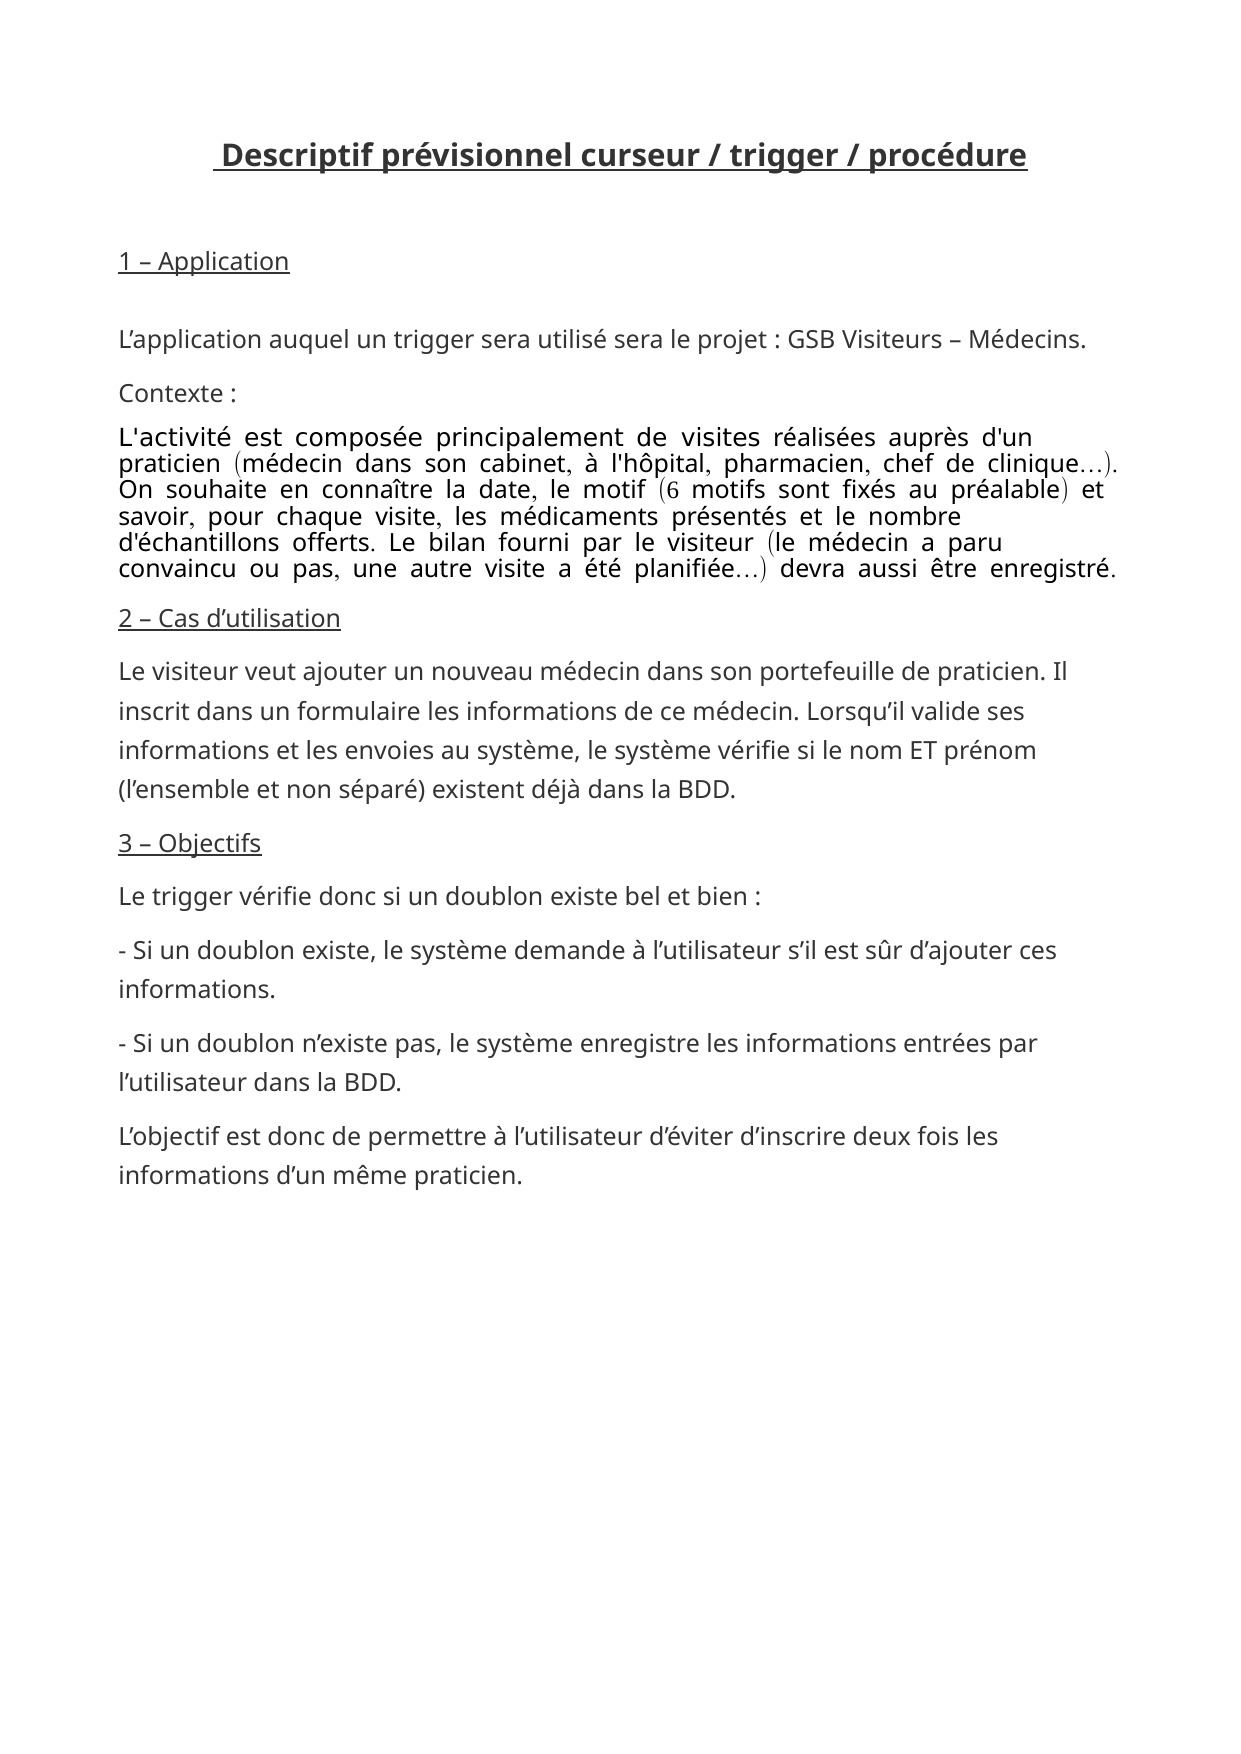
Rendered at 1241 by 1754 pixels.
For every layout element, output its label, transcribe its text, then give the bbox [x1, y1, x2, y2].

text - Si un doublon n’existe pas, le système enregistre les informations entrées par l’utilisateur dans la BDD. [118, 1026, 1122, 1099]
text 2 – Cas d’utilisation [118, 600, 1122, 634]
text L'activité est composée principalement de visites réalisées auprès d'un praticien (médecin dans son cabinet, à l'hôpital, pharmacien, chef de clinique…). On souhaite en connaître la date, le motif (6 motifs sont fixés au préalable) et savoir, pour chaque visite, les médicaments présentés et le nombre d'échantillons offerts. Le bilan fourni par le visiteur (le médecin a paru convaincu ou pas, une autre visite a été planifiée…) devra aussi être enregistré. [118, 429, 1122, 582]
text 3 – Objectifs [118, 825, 1122, 859]
text Le visiteur veut ajouter un nouveau médecin dans son portefeuille de praticien. Il inscrit dans un formulaire les informations de ce médecin. Lorsqu’il valide ses informations et les envoies au système, le système vérifie si le nom ET prénom (l’ensemble et non séparé) existent déjà dans la BDD. [118, 654, 1122, 806]
text 1 – Application L’application auquel un trigger sera utilisé sera le projet : GSB Visiteurs – Médecins. [118, 244, 1122, 356]
text - Si un doublon existe, le système demande à l’utilisateur s’il est sûr d’ajouter ces informations. [118, 933, 1122, 1006]
subtitle Descriptif prévisionnel curseur / trigger / procédure [118, 133, 1122, 175]
text Contexte : [118, 376, 1122, 410]
text L’objectif est donc de permettre à l’utilisateur d’éviter d’inscrire deux fois les informations d’un même praticien. [118, 1119, 1122, 1192]
text Le trigger vérifie donc si un doublon existe bel et bien : [118, 879, 1122, 913]
